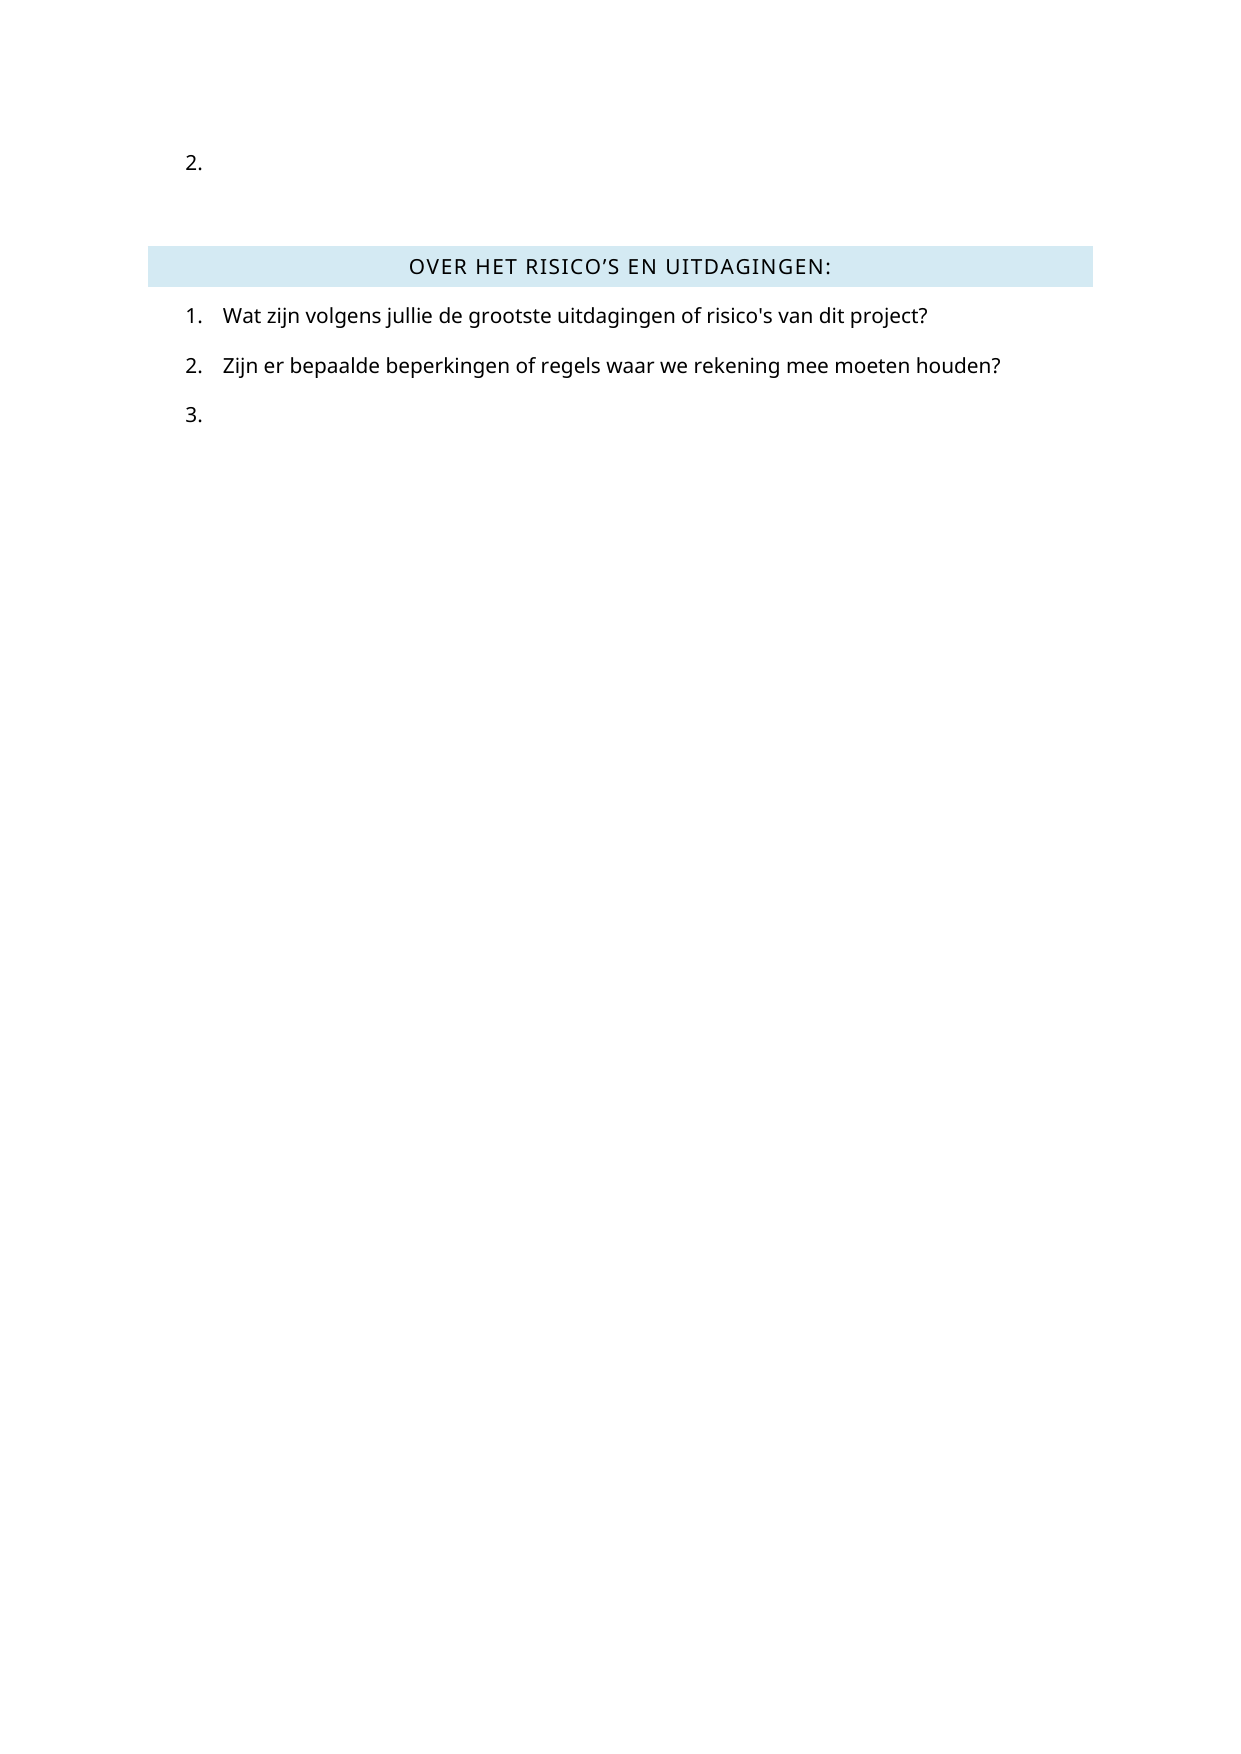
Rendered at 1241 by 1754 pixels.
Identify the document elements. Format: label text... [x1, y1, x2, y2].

list Wat zijn volgens jullie de grootste uitdagingen of risico's van dit project? [185, 302, 1093, 330]
list Zijn er bepaalde beperkingen of regels waar we rekening mee moeten houden? [185, 351, 1093, 379]
subtitle Over het risico’s en uitdagingen: [154, 253, 1086, 281]
